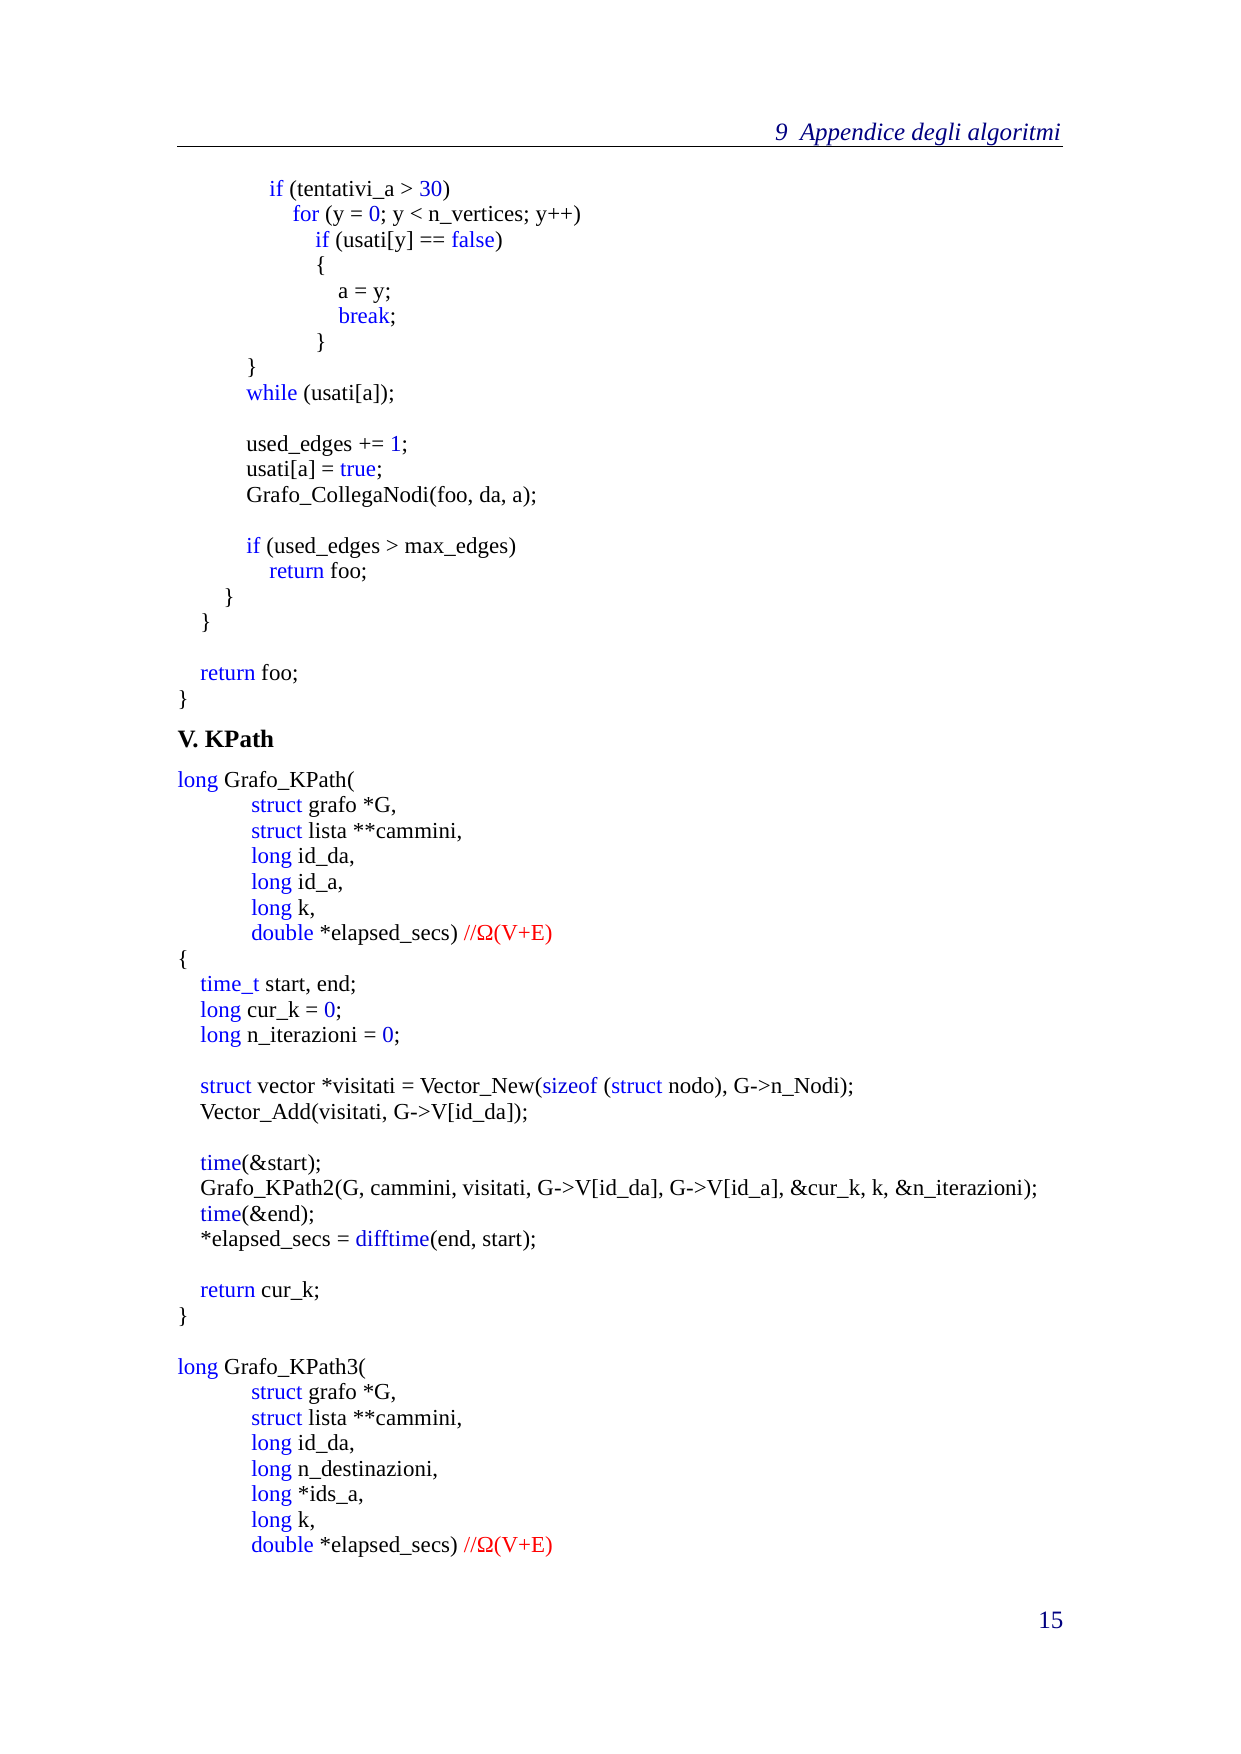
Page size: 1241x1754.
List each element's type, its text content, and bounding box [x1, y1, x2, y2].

text if (usati[y] == false) [177, 226, 1063, 252]
text Grafo_CollegaNodi(foo, da, a); [177, 482, 1063, 507]
text } [177, 1303, 1063, 1328]
text long id_a, [177, 869, 1063, 894]
text struct lista **cammini, [177, 1405, 1063, 1430]
text double *elapsed_secs) //Ω(V+E) [177, 920, 1063, 945]
text } [177, 609, 1063, 635]
text *elapsed_secs = difftime(end, start); [177, 1226, 1063, 1252]
text if (used_edges > max_edges) [177, 533, 1063, 558]
text long Grafo_KPath3( [177, 1354, 1063, 1379]
text return foo; [177, 558, 1063, 584]
text return foo; [177, 660, 1063, 686]
text { [177, 252, 1063, 277]
text { [177, 945, 1063, 971]
text Grafo_KPath2(G, cammini, visitati, G->V[id_da], G->V[id_a], &cur_k, k, &n_iterazioni); [177, 1175, 1063, 1201]
text long id_da, [177, 843, 1063, 869]
text for (y = 0; y < n_vertices; y++) [177, 201, 1063, 226]
text long k, [177, 894, 1063, 920]
text a = y; [177, 277, 1063, 303]
text long *ids_a, [177, 1481, 1063, 1507]
text long k, [177, 1507, 1063, 1532]
text time(&end); [177, 1201, 1063, 1226]
text } [177, 584, 1063, 609]
text } [177, 328, 1063, 354]
text } [177, 354, 1063, 379]
text return cur_k; [177, 1277, 1063, 1303]
subtitle KPath [177, 725, 1063, 753]
text time(&start); [177, 1149, 1063, 1175]
text long Grafo_KPath( [177, 767, 1063, 792]
text struct vector *visitati = Vector_New(sizeof (struct nodo), G->n_Nodi); [177, 1073, 1063, 1098]
text used_edges += 1; [177, 431, 1063, 456]
text break; [177, 303, 1063, 328]
text } [177, 686, 1063, 711]
text struct grafo *G, [177, 1379, 1063, 1405]
text while (usati[a]); [177, 379, 1063, 405]
text double *elapsed_secs) //Ω(V+E) [177, 1532, 1063, 1558]
text if (tentativi_a > 30) [177, 175, 1063, 201]
text struct grafo *G, [177, 792, 1063, 818]
text struct lista **cammini, [177, 818, 1063, 843]
text long n_destinazioni, [177, 1456, 1063, 1481]
text long n_iterazioni = 0; [177, 1022, 1063, 1047]
text Vector_Add(visitati, G->V[id_da]); [177, 1098, 1063, 1124]
text usati[a] = true; [177, 456, 1063, 482]
text long id_da, [177, 1430, 1063, 1456]
text long cur_k = 0; [177, 996, 1063, 1022]
text time_t start, end; [177, 971, 1063, 996]
